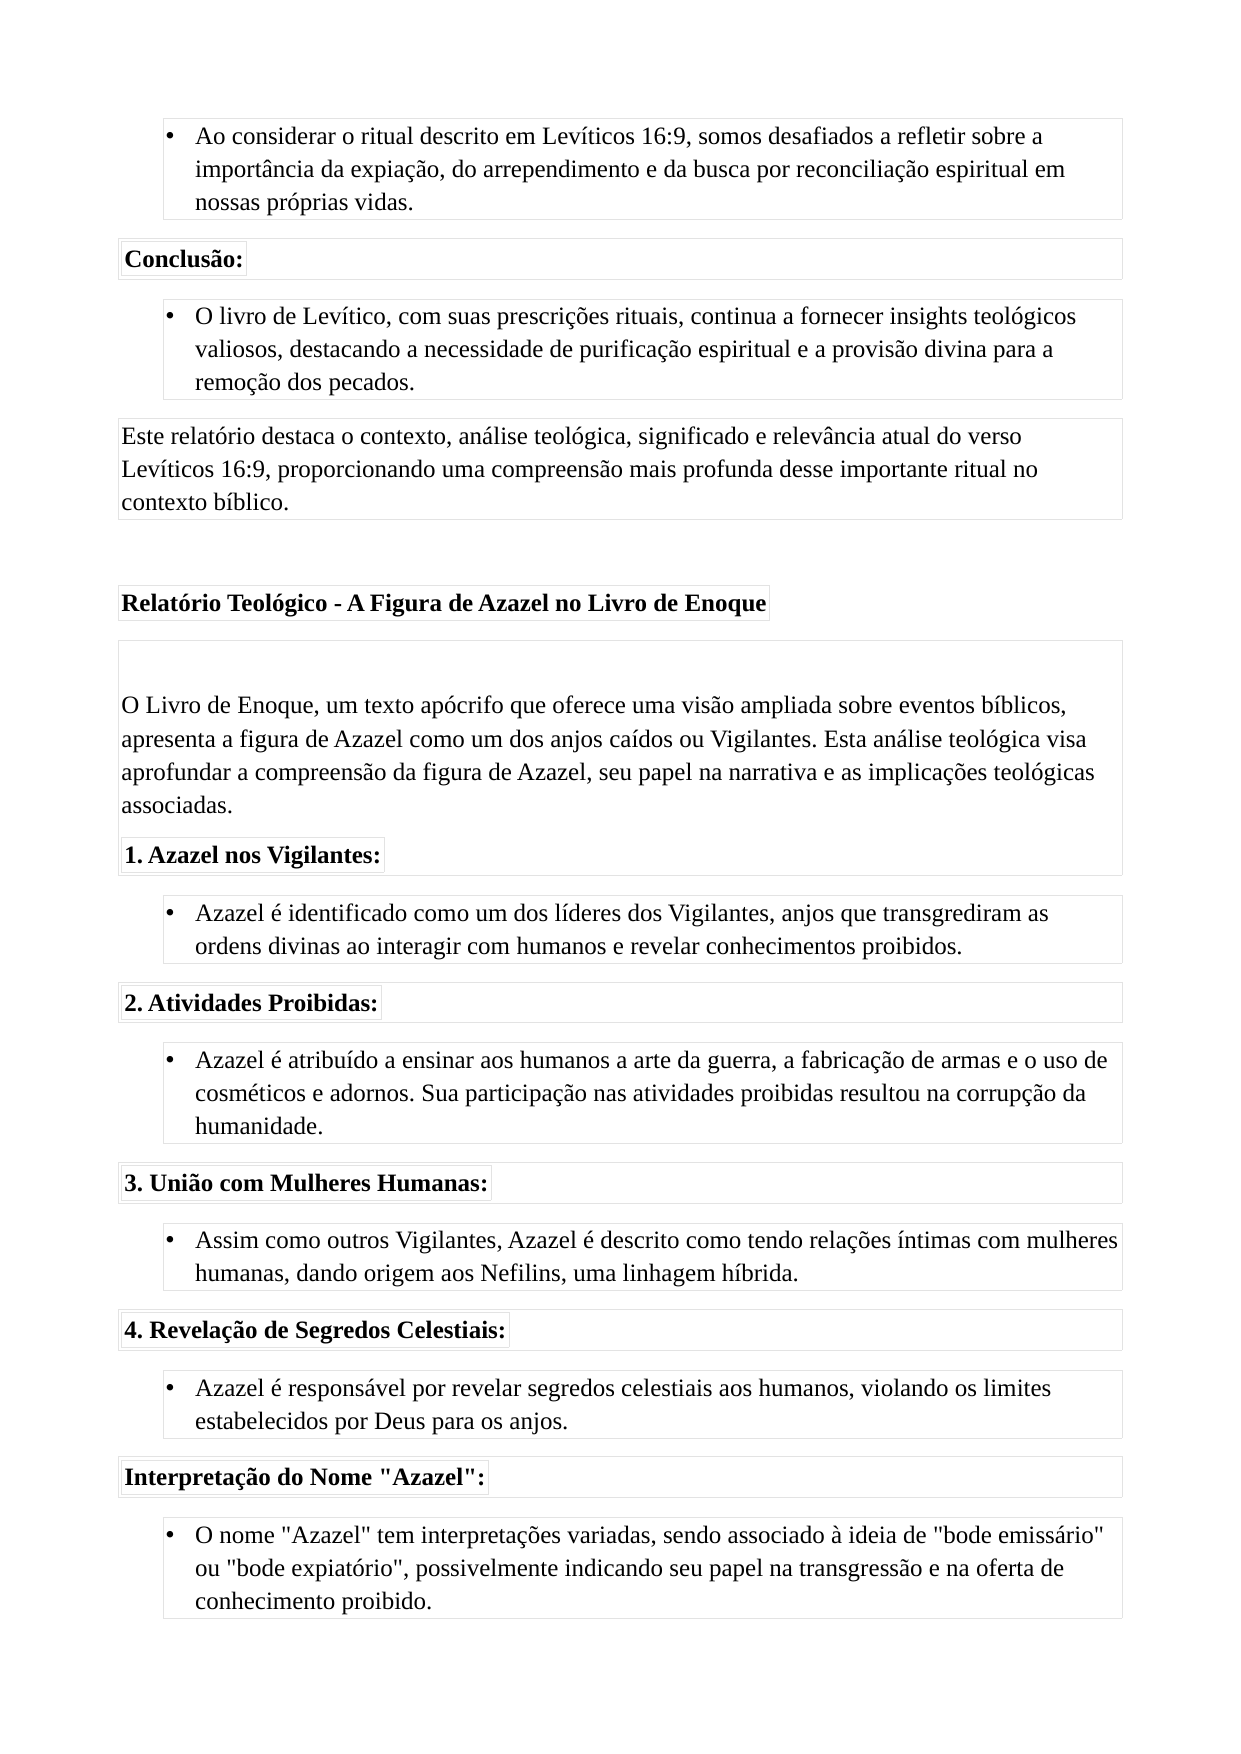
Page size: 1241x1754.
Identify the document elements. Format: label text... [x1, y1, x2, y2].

list Assim como outros Vigilantes, Azazel é descrito como tendo relações íntimas com mulheres humanas, dando origem aos Nefilins, uma linhagem híbrida. [164, 1224, 1122, 1290]
list O nome "Azazel" tem interpretações variadas, sendo associado à ideia de "bode emissário" ou "bode expiatório", possivelmente indicando seu papel na transgressão e na oferta de conhecimento proibido. [164, 1518, 1122, 1618]
text 3. União com Mulheres Humanas: [119, 1163, 1122, 1203]
text Relatório Teológico - A Figura de Azazel no Livro de Enoque [119, 586, 769, 620]
text 1. Azazel nos Vigilantes: [119, 834, 1122, 875]
text 4. Revelação de Segredos Celestiais: [119, 1310, 1122, 1350]
list O livro de Levítico, com suas prescrições rituais, continua a fornecer insights teológicos valiosos, destacando a necessidade de purificação espiritual e a provisão divina para a remoção dos pecados. [164, 300, 1122, 399]
text Interpretação do Nome "Azazel": [119, 1457, 1122, 1497]
text [770, 585, 1122, 620]
text Conclusão: [119, 239, 1122, 279]
list Azazel é atribuído a ensinar aos humanos a arte da guerra, a fabricação de armas e o uso de cosméticos e adornos. Sua participação nas atividades proibidas resultou na corrupção da humanidade. [164, 1043, 1122, 1143]
text Este relatório destaca o contexto, análise teológica, significado e relevância atual do verso Levíticos 16:9, proporcionando uma compreensão mais profunda desse importante ritual no contexto bíblico. [119, 419, 1122, 519]
list Azazel é identificado como um dos líderes dos Vigilantes, anjos que transgrediram as ordens divinas ao interagir com humanos e revelar conhecimentos proibidos. [164, 896, 1122, 963]
list Azazel é responsável por revelar segredos celestiais aos humanos, violando os limites estabelecidos por Deus para os anjos. [164, 1371, 1122, 1438]
text O Livro de Enoque, um texto apócrifo que oferece uma visão ampliada sobre eventos bíblicos, apresenta a figura de Azazel como um dos anjos caídos ou Vigilantes. Esta análise teológica visa aprofundar a compreensão da figura de Azazel, seu papel na narrativa e as implicações teológicas associadas. [119, 688, 1122, 818]
list Ao considerar o ritual descrito em Levíticos 16:9, somos desafiados a refletir sobre a importância da expiação, do arrependimento e da busca por reconciliação espiritual em nossas próprias vidas. [164, 119, 1122, 219]
text 2. Atividades Proibidas: [119, 983, 1122, 1022]
